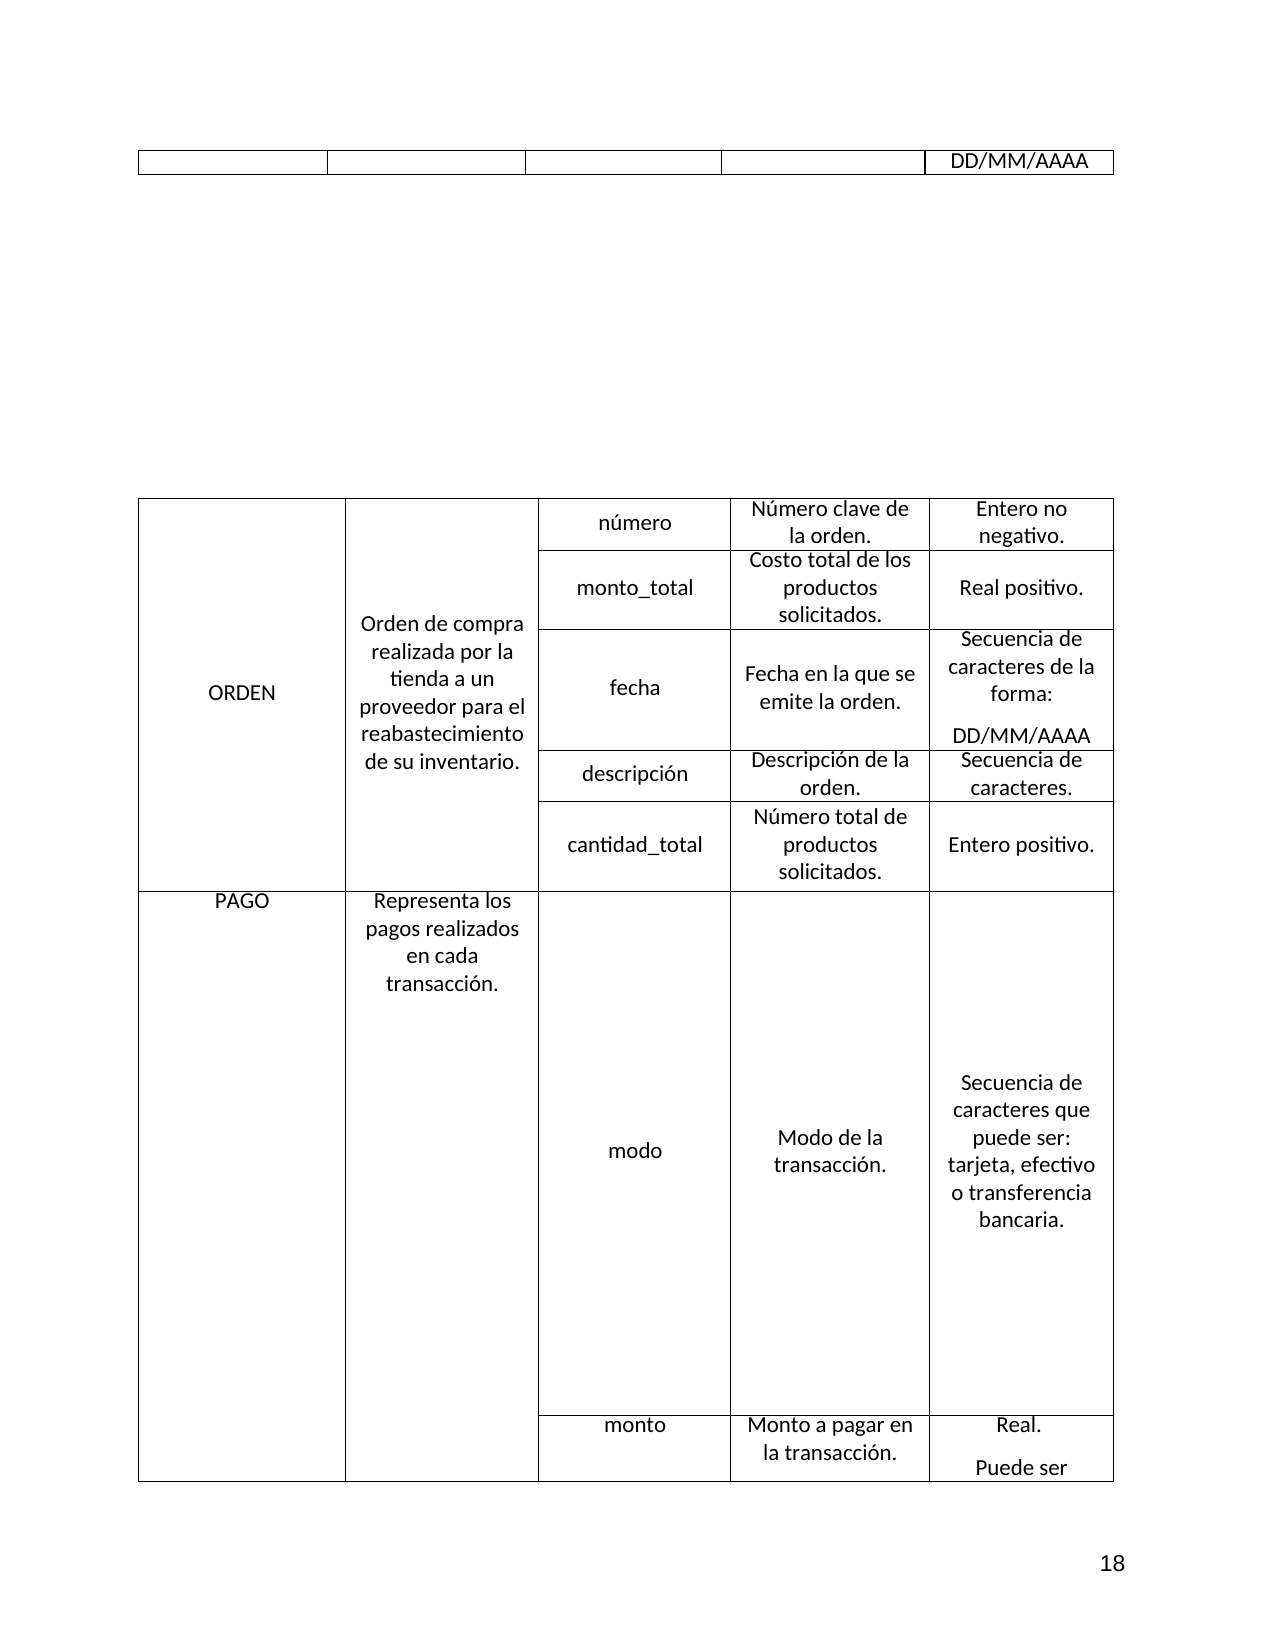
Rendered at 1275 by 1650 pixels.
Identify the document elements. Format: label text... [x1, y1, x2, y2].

table_header Orden de compra realizada por la tienda a un proveedor para el reabastecimiento de su inventario. [346, 499, 538, 891]
table_header número [539, 499, 730, 549]
table_cell Descripción de la orden. [731, 751, 929, 801]
table_cell [722, 151, 924, 174]
table_cell Monto a pagar en la transacción. [731, 1416, 929, 1481]
table_cell [526, 151, 721, 174]
table_cell Secuencia de caracteres que puede ser: tarjeta, efectivo o transferencia bancaria. [930, 892, 1113, 1414]
table_cell Representa los pagos realizados en cada transacción. [346, 892, 538, 1481]
table_cell fecha [539, 630, 730, 749]
table_cell monto [539, 1416, 730, 1481]
table_cell [328, 151, 525, 174]
table_cell Secuencia de caracteres de la forma: DD/MM/AAAA [930, 630, 1113, 749]
table_cell monto_total [539, 551, 730, 628]
table_cell Número total de productos solicitados. [731, 802, 929, 891]
table_cell [139, 151, 327, 174]
table_cell Secuencia de caracteres. [930, 751, 1113, 801]
table_header Entero no negativo. [930, 499, 1113, 549]
table_header Número clave de la orden. [731, 499, 929, 549]
table_cell Real. Puede ser [930, 1416, 1113, 1481]
table_cell modo [539, 892, 730, 1414]
table_cell Fecha en la que se emite la orden. [731, 630, 929, 749]
table_cell PAGO [139, 892, 345, 1481]
table_cell Costo total de los productos solicitados. [731, 551, 929, 628]
table_header ORDEN [139, 499, 345, 891]
table_cell descripción [539, 751, 730, 801]
table_cell Modo de la transacción. [731, 892, 929, 1414]
table_cell DD/MM/AAAA [926, 151, 1113, 174]
table_cell Real positivo. [930, 551, 1113, 628]
table_cell Entero positivo. [930, 802, 1113, 891]
table_cell cantidad_total [539, 802, 730, 891]
